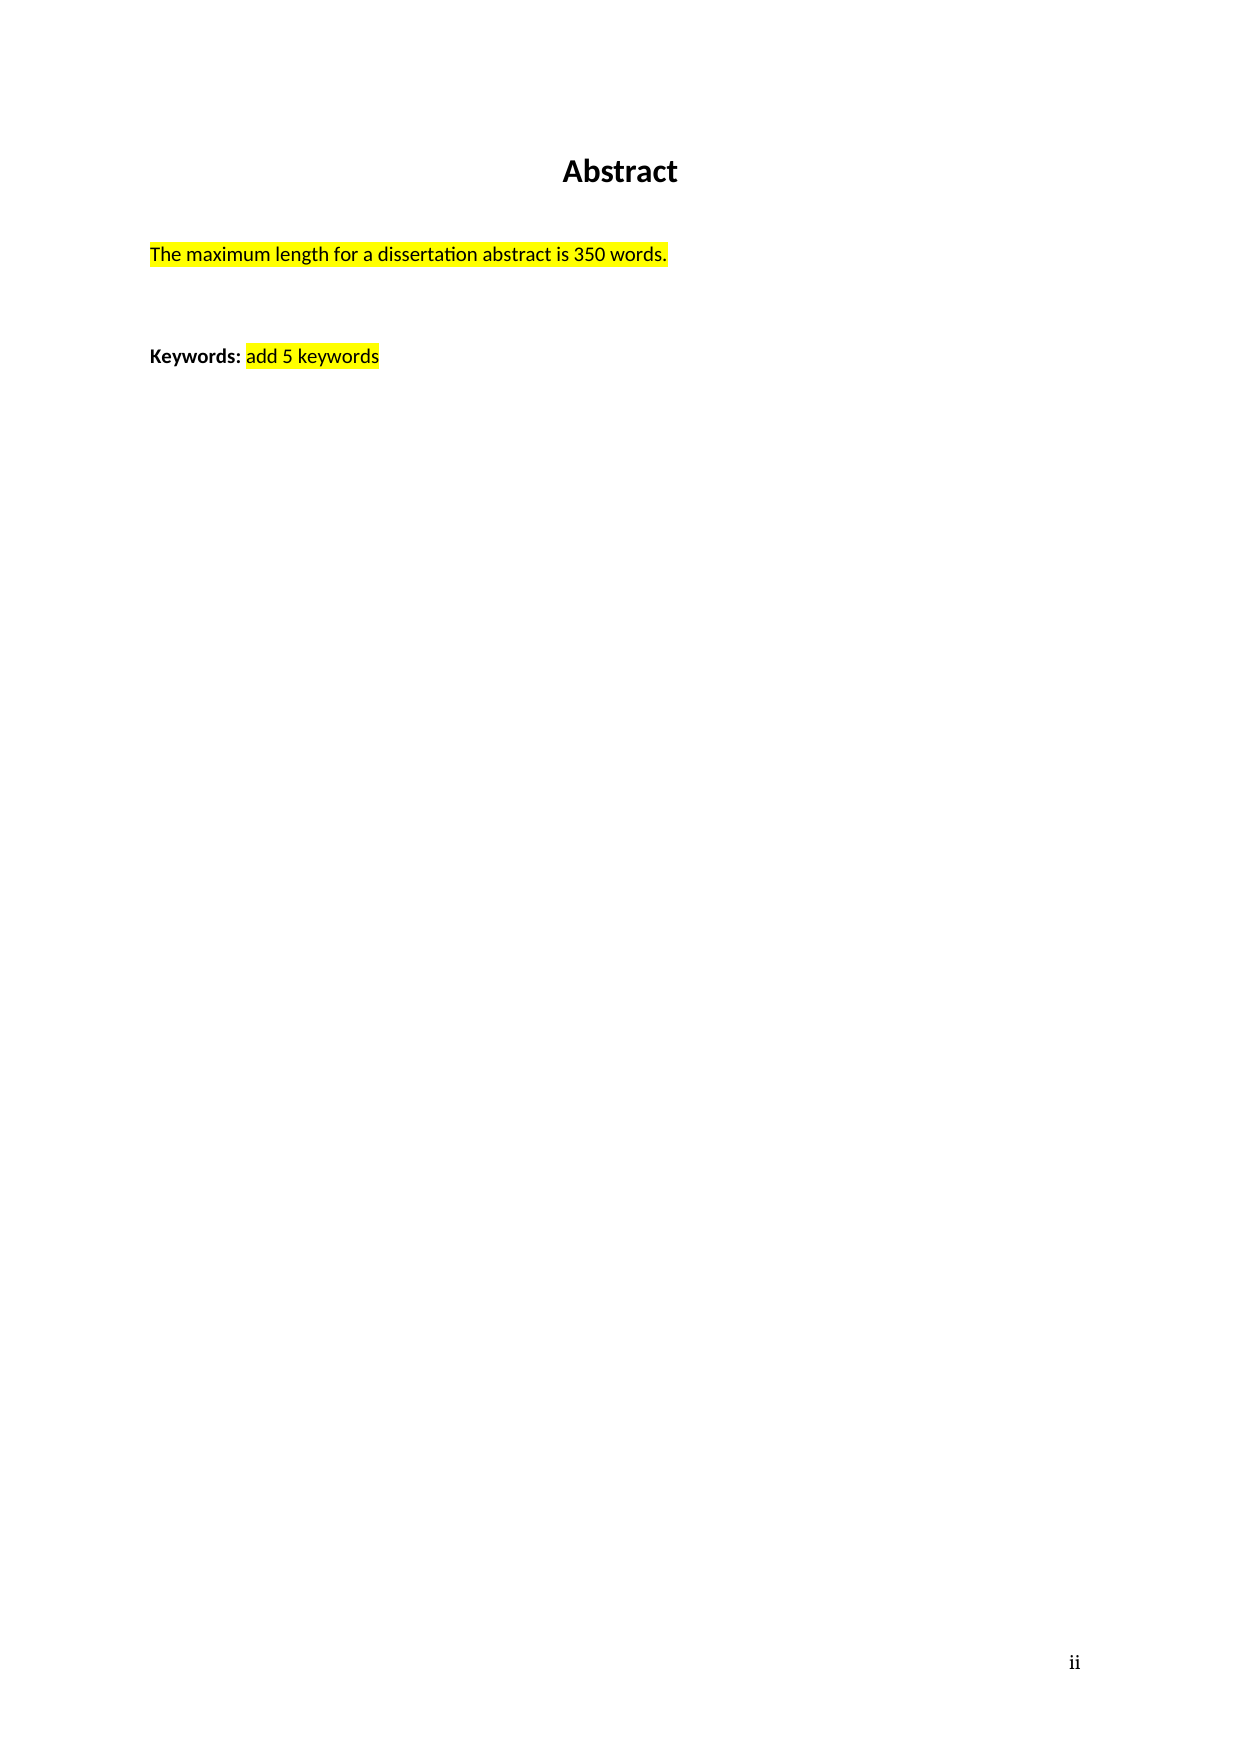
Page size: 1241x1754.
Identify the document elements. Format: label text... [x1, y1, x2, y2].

text The maximum length for a dissertation abstract is 350 words. [150, 242, 1090, 267]
text Keywords: add 5 keywords [150, 343, 1090, 369]
subtitle Abstract [150, 150, 1090, 191]
